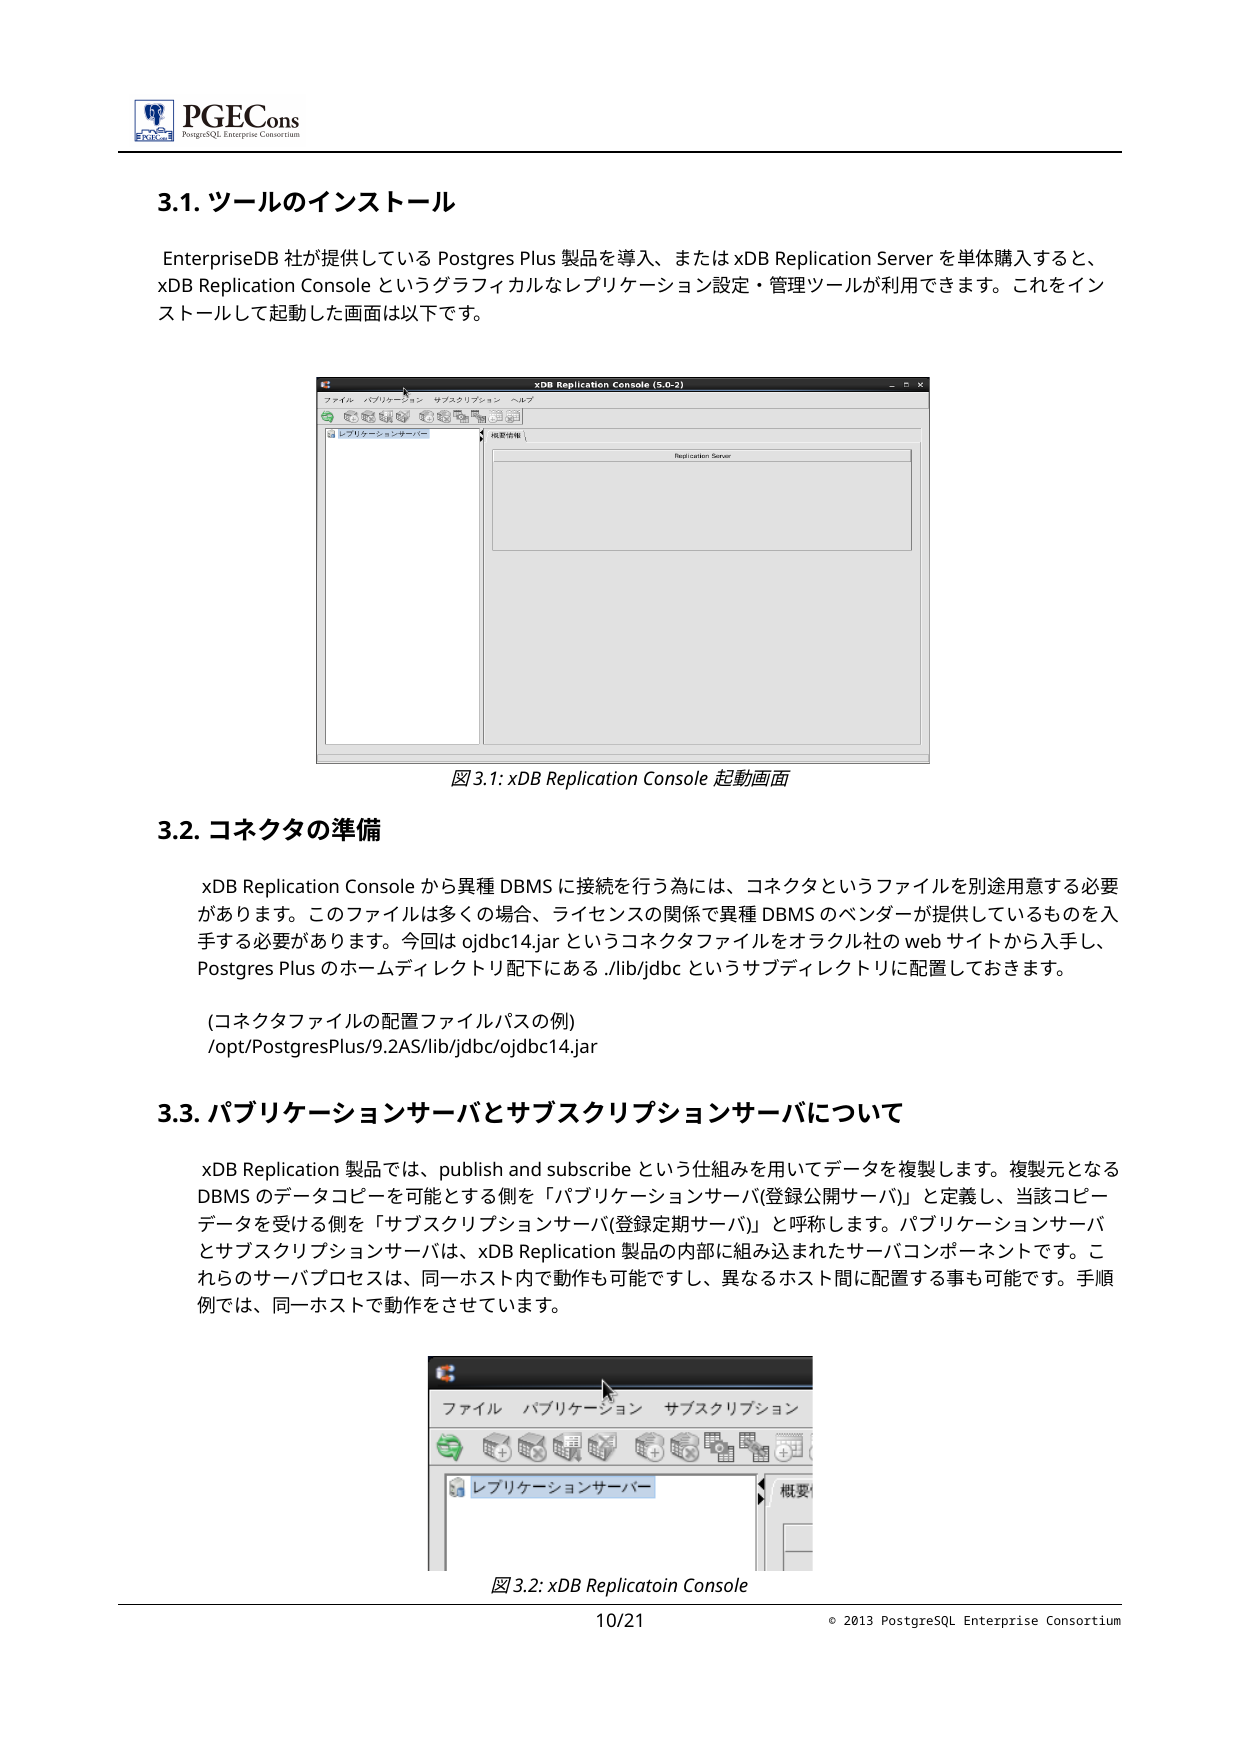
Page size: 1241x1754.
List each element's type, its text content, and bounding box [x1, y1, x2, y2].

text (コネクタファイルの配置ファイルパスの例) [197, 1006, 1122, 1033]
subtitle ツールのインストール [157, 182, 1122, 218]
picture [316, 377, 930, 764]
text 図 3.2: xDB Replicatoin Console [428, 1571, 812, 1597]
text xDB Replication 製品では、publish and subscribe という仕組みを用いてデータを複製します。複製元となる DBMS のデータコピーを可能とする側を「パブリケーションサーバ(登録公開サーバ)」と定義し、当該コピーデータを受ける側を「サブスクリプションサーバ(登録定期サーバ)」と呼称します。パブリケーションサーバとサブスクリプションサーバは、xDB Replication 製品の内部に組み込まれたサーバコンポーネントです。これらのサーバプロセスは、同一ホスト内で動作も可能ですし、異なるホスト間に配置する事も可能です。手順例では、同一ホストで動作をさせています。 [197, 1155, 1122, 1318]
picture [427, 1356, 813, 1571]
subtitle コネクタの準備 [157, 810, 1122, 847]
text 図 3.1: xDB Replication Console 起動画面 [297, 369, 943, 791]
text /opt/PostgresPlus/9.2AS/lib/jdbc/ojdbc14.jar [197, 1033, 1122, 1059]
picture [128, 94, 306, 147]
subtitle パブリケーションサーバとサブスクリプションサーバについて [157, 1093, 1122, 1129]
text xDB Replication Console から異種 DBMS に接続を行う為には、コネクタというファイルを別途用意する必要があります。このファイルは多くの場合、ライセンスの関係で異種 DBMS のベンダーが提供しているものを入手する必要があります。今回は ojdbc14.jar というコネクタファイルをオラクル社の web サイトから入手し、Postgres Plus のホームディレクトリ配下にある ./lib/jdbc というサブディレクトリに配置しておきます。 [197, 872, 1122, 981]
text EnterpriseDB 社が提供している Postgres Plus 製品を導入、または xDB Replication Server を単体購入すると、 xDB Replication Console というグラフィカルなレプリケーション設定・管理ツールが利用できます。これをインストールして起動した画面は以下です。 [157, 244, 1122, 325]
